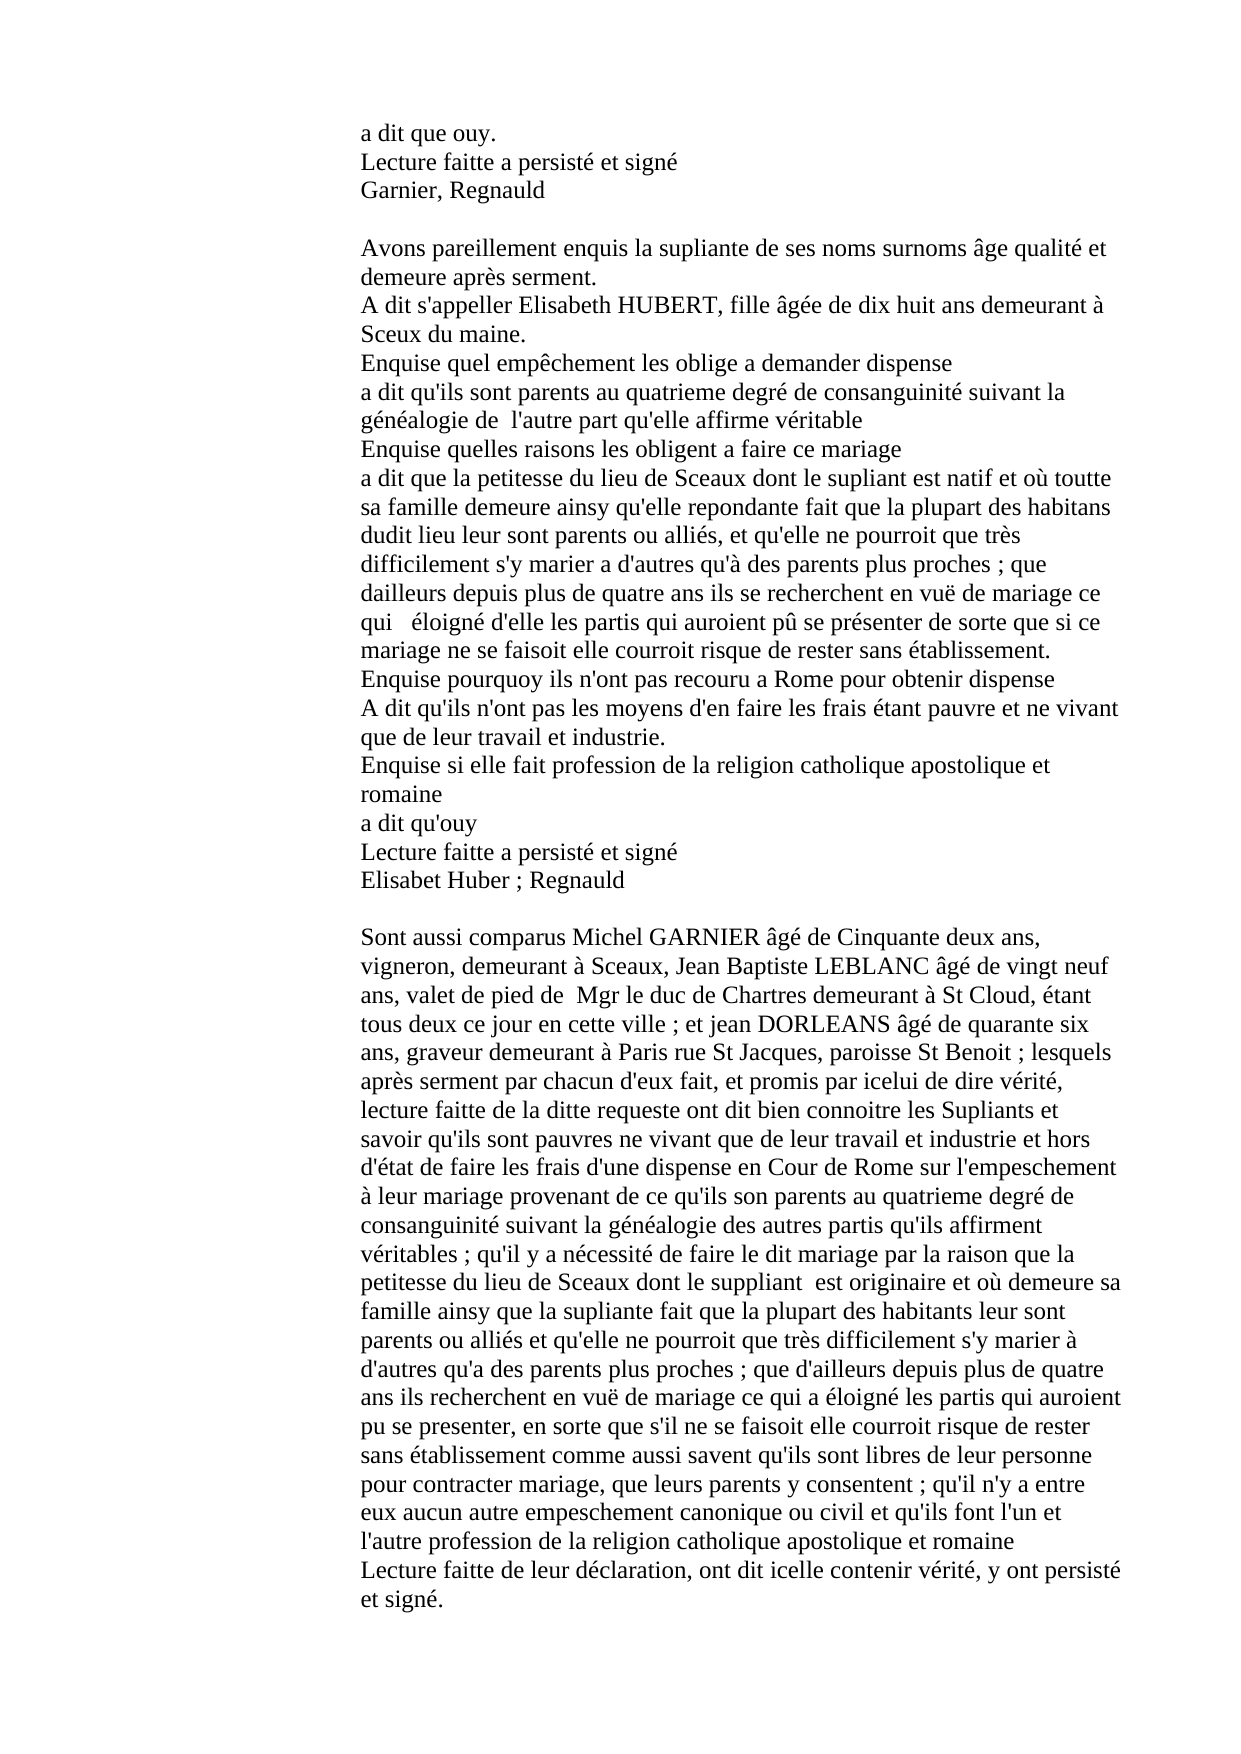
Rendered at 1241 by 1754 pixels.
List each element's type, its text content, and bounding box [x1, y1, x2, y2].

text Enquise pourquoy ils n'ont pas recouru a Rome pour obtenir dispense [360, 664, 1122, 693]
text Lecture faitte de leur déclaration, ont dit icelle contenir vérité, y ont persisté et signé. [360, 1555, 1122, 1612]
text A dit s'appeller Elisabeth HUBERT, fille âgée de dix huit ans demeurant à Sceux du maine. [360, 291, 1122, 348]
text Garnier, Regnauld [360, 176, 1122, 204]
text a dit que ouy. [360, 118, 1122, 147]
text Elisabet Huber ; Regnauld [360, 866, 1122, 894]
text Enquise quel empêchement les oblige a demander dispense [360, 348, 1122, 377]
text Avons pareillement enquis la supliante de ses noms surnoms âge qualité et demeure après serment. [360, 233, 1122, 291]
text a dit qu'ils sont parents au quatrieme degré de consanguinité suivant la généalogie de l'autre part qu'elle affirme véritable [360, 377, 1122, 434]
text a dit que la petitesse du lieu de Sceaux dont le supliant est natif et où toutte sa famille demeure ainsy qu'elle repondante fait que la plupart des habitans dudit lieu leur sont parents ou alliés, et qu'elle ne pourroit que très difficilement s'y marier a d'autres qu'à des parents plus proches ; que dailleurs depuis plus de quatre ans ils se recherchent en vuë de mariage ce qui éloigné d'elle les partis qui auroient pû se présenter de sorte que si ce mariage ne se faisoit elle courroit risque de rester sans établissement. [360, 463, 1122, 664]
text Enquise quelles raisons les obligent a faire ce mariage [360, 434, 1122, 463]
text Enquise si elle fait profession de la religion catholique apostolique et romaine [360, 751, 1122, 808]
text a dit qu'ouy [360, 808, 1122, 837]
text Lecture faitte a persisté et signé [360, 147, 1122, 176]
text Sont aussi comparus Michel GARNIER âgé de Cinquante deux ans, vigneron, demeurant à Sceaux, Jean Baptiste LEBLANC âgé de vingt neuf ans, valet de pied de Mgr le duc de Chartres demeurant à St Cloud, étant tous deux ce jour en cette ville ; et jean DORLEANS âgé de quarante six ans, graveur demeurant à Paris rue St Jacques, paroisse St Benoit ; lesquels après serment par chacun d'eux fait, et promis par icelui de dire vérité, lecture faitte de la ditte requeste ont dit bien connoitre les Supliants et savoir qu'ils sont pauvres ne vivant que de leur travail et industrie et hors d'état de faire les frais d'une dispense en Cour de Rome sur l'empeschement à leur mariage provenant de ce qu'ils son parents au quatrieme degré de consanguinité suivant la généalogie des autres partis qu'ils affirment véritables ; qu'il y a nécessité de faire le dit mariage par la raison que la petitesse du lieu de Sceaux dont le suppliant est originaire et où demeure sa famille ainsy que la supliante fait que la plupart des habitants leur sont parents ou alliés et qu'elle ne pourroit que très difficilement s'y marier à d'autres qu'a des parents plus proches ; que d'ailleurs depuis plus de quatre ans ils recherchent en vuë de mariage ce qui a éloigné les partis qui auroient pu se presenter, en sorte que s'il ne se faisoit elle courroit risque de rester sans établissement comme aussi savent qu'ils sont libres de leur personne pour contracter mariage, que leurs parents y consentent ; qu'il n'y a entre eux aucun autre empeschement canonique ou civil et qu'ils font l'un et l'autre profession de la religion catholique apostolique et romaine [360, 922, 1122, 1555]
text Lecture faitte a persisté et signé [360, 837, 1122, 866]
text A dit qu'ils n'ont pas les moyens d'en faire les frais étant pauvre et ne vivant que de leur travail et industrie. [360, 693, 1122, 751]
